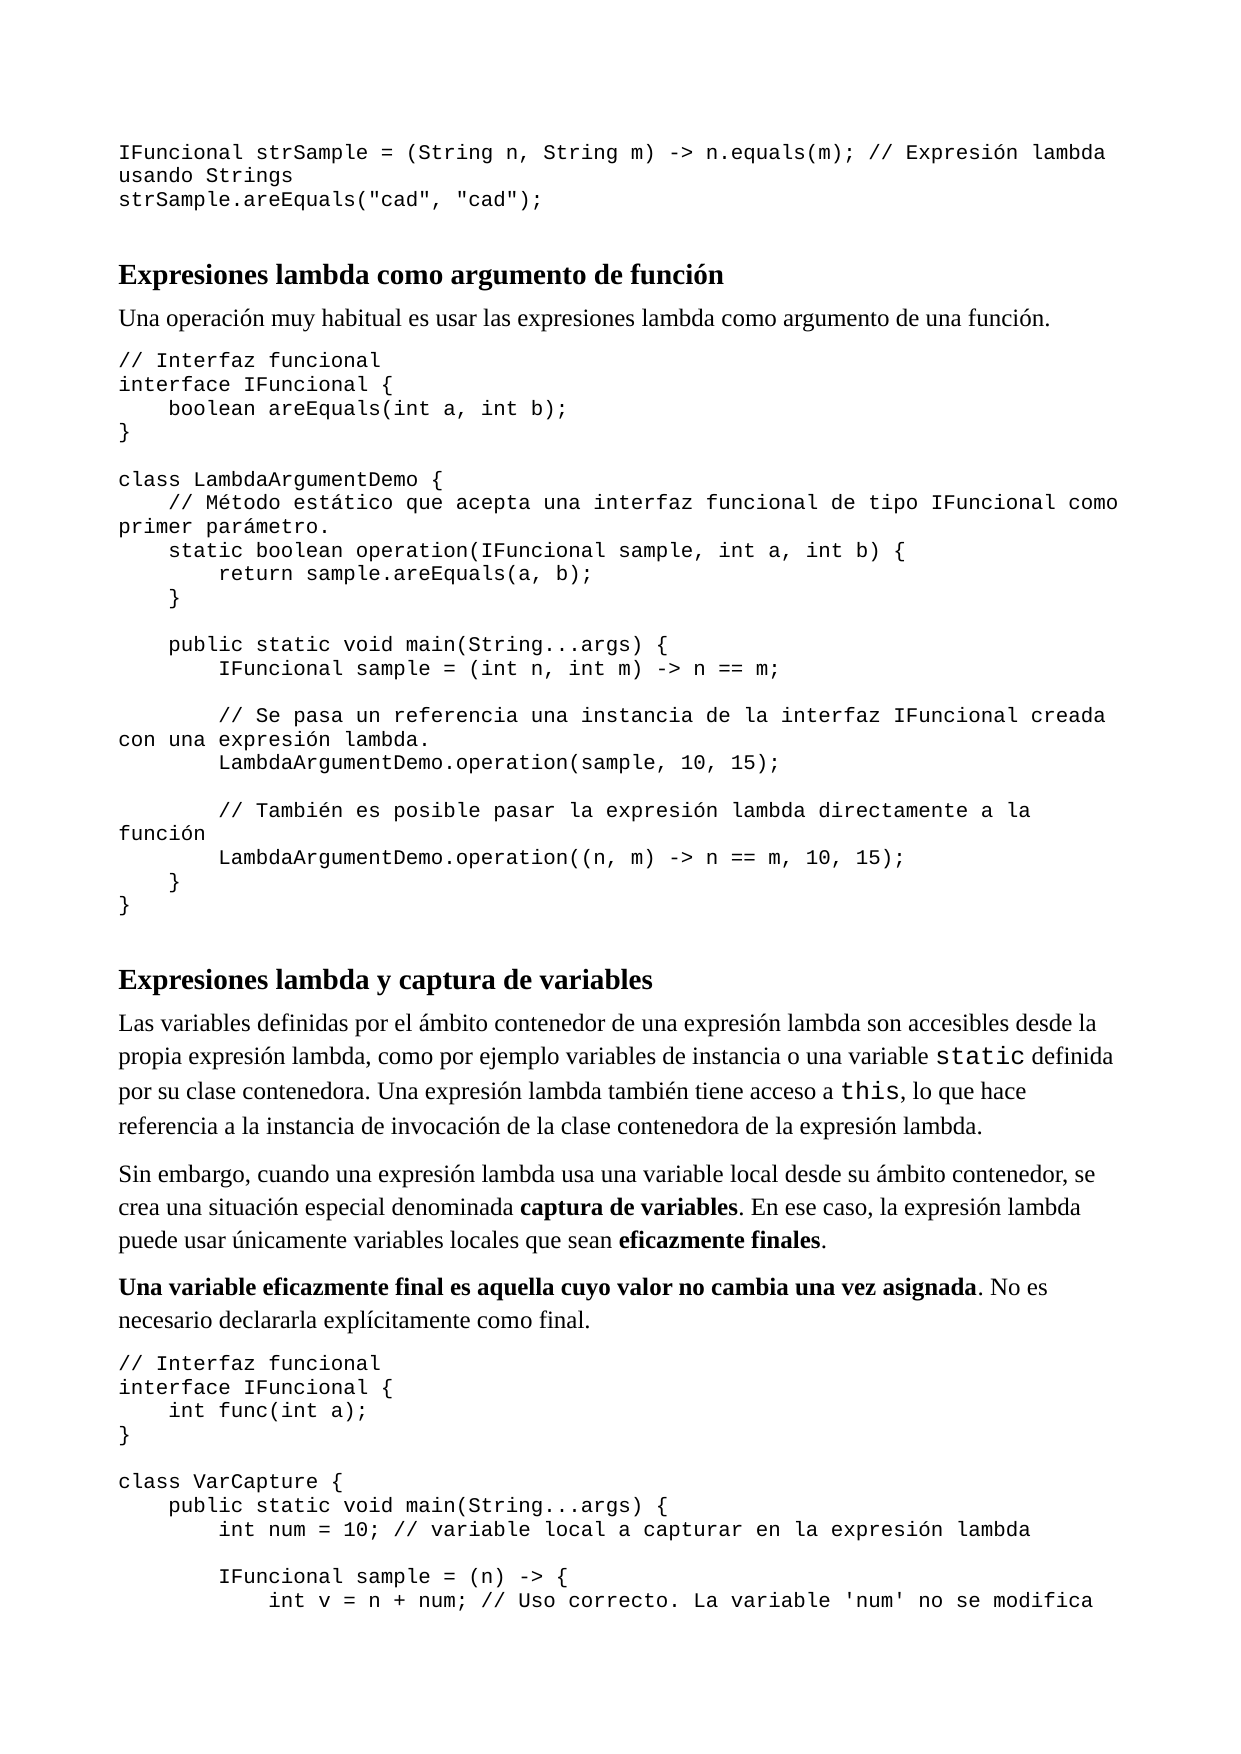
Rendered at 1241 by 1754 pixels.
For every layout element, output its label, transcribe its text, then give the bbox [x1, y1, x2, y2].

text class VarCapture { [118, 1471, 1122, 1495]
text public static void main(String...args) { [118, 1495, 1122, 1519]
text // Interfaz funcional [118, 350, 1122, 374]
text Una operación muy habitual es usar las expresiones lambda como argumento de una función. [118, 303, 1122, 332]
text Las variables definidas por el ámbito contenedor de una expresión lambda son accesibles desde la propia expresión lambda, como por ejemplo variables de instancia o una variable static definida por su clase contenedora. Una expresión lambda también tiene acceso a this, lo que hace referencia a la instancia de invocación de la clase contenedora de la expresión lambda. [118, 1008, 1122, 1140]
text int v = n + num; // Uso correcto. La variable 'num' no se modifica [118, 1589, 1122, 1613]
text } [118, 894, 1122, 918]
text public static void main(String...args) { [118, 634, 1122, 658]
text // Interfaz funcional [118, 1353, 1122, 1377]
text IFuncional sample = (n) -> { [118, 1566, 1122, 1589]
text strSample.areEquals("cad", "cad"); [118, 189, 1122, 213]
text } [118, 1424, 1122, 1448]
text // Se pasa un referencia una instancia de la interfaz IFuncional creada con una expresión lambda. [118, 705, 1122, 752]
text // Método estático que acepta una interfaz funcional de tipo IFuncional como primer parámetro. [118, 492, 1122, 539]
text static boolean operation(IFuncional sample, int a, int b) { [118, 539, 1122, 563]
text IFuncional sample = (int n, int m) -> n == m; [118, 658, 1122, 681]
text } [118, 587, 1122, 611]
text return sample.areEquals(a, b); [118, 563, 1122, 587]
text boolean areEquals(int a, int b); [118, 398, 1122, 421]
subtitle Expresiones lambda y captura de variables [118, 962, 1122, 996]
text Una variable eficazmente final es aquella cuyo valor no cambia una vez asignada. No es necesario declararla explícitamente como final. [118, 1272, 1122, 1334]
text // También es posible pasar la expresión lambda directamente a la función [118, 800, 1122, 847]
text int func(int a); [118, 1400, 1122, 1424]
text } [118, 421, 1122, 445]
text LambdaArgumentDemo.operation(sample, 10, 15); [118, 752, 1122, 776]
text } [118, 871, 1122, 894]
text LambdaArgumentDemo.operation((n, m) -> n == m, 10, 15); [118, 847, 1122, 871]
text IFuncional strSample = (String n, String m) -> n.equals(m); // Expresión lambda usando Strings [118, 142, 1122, 189]
text Sin embargo, cuando una expresión lambda usa una variable local desde su ámbito contenedor, se crea una situación especial denominada captura de variables. En ese caso, la expresión lambda puede usar únicamente variables locales que sean eficazmente finales. [118, 1159, 1122, 1254]
text interface IFuncional { [118, 374, 1122, 398]
text int num = 10; // variable local a capturar en la expresión lambda [118, 1519, 1122, 1542]
text class LambdaArgumentDemo { [118, 469, 1122, 492]
text interface IFuncional { [118, 1377, 1122, 1400]
subtitle Expresiones lambda como argumento de función [118, 257, 1122, 290]
